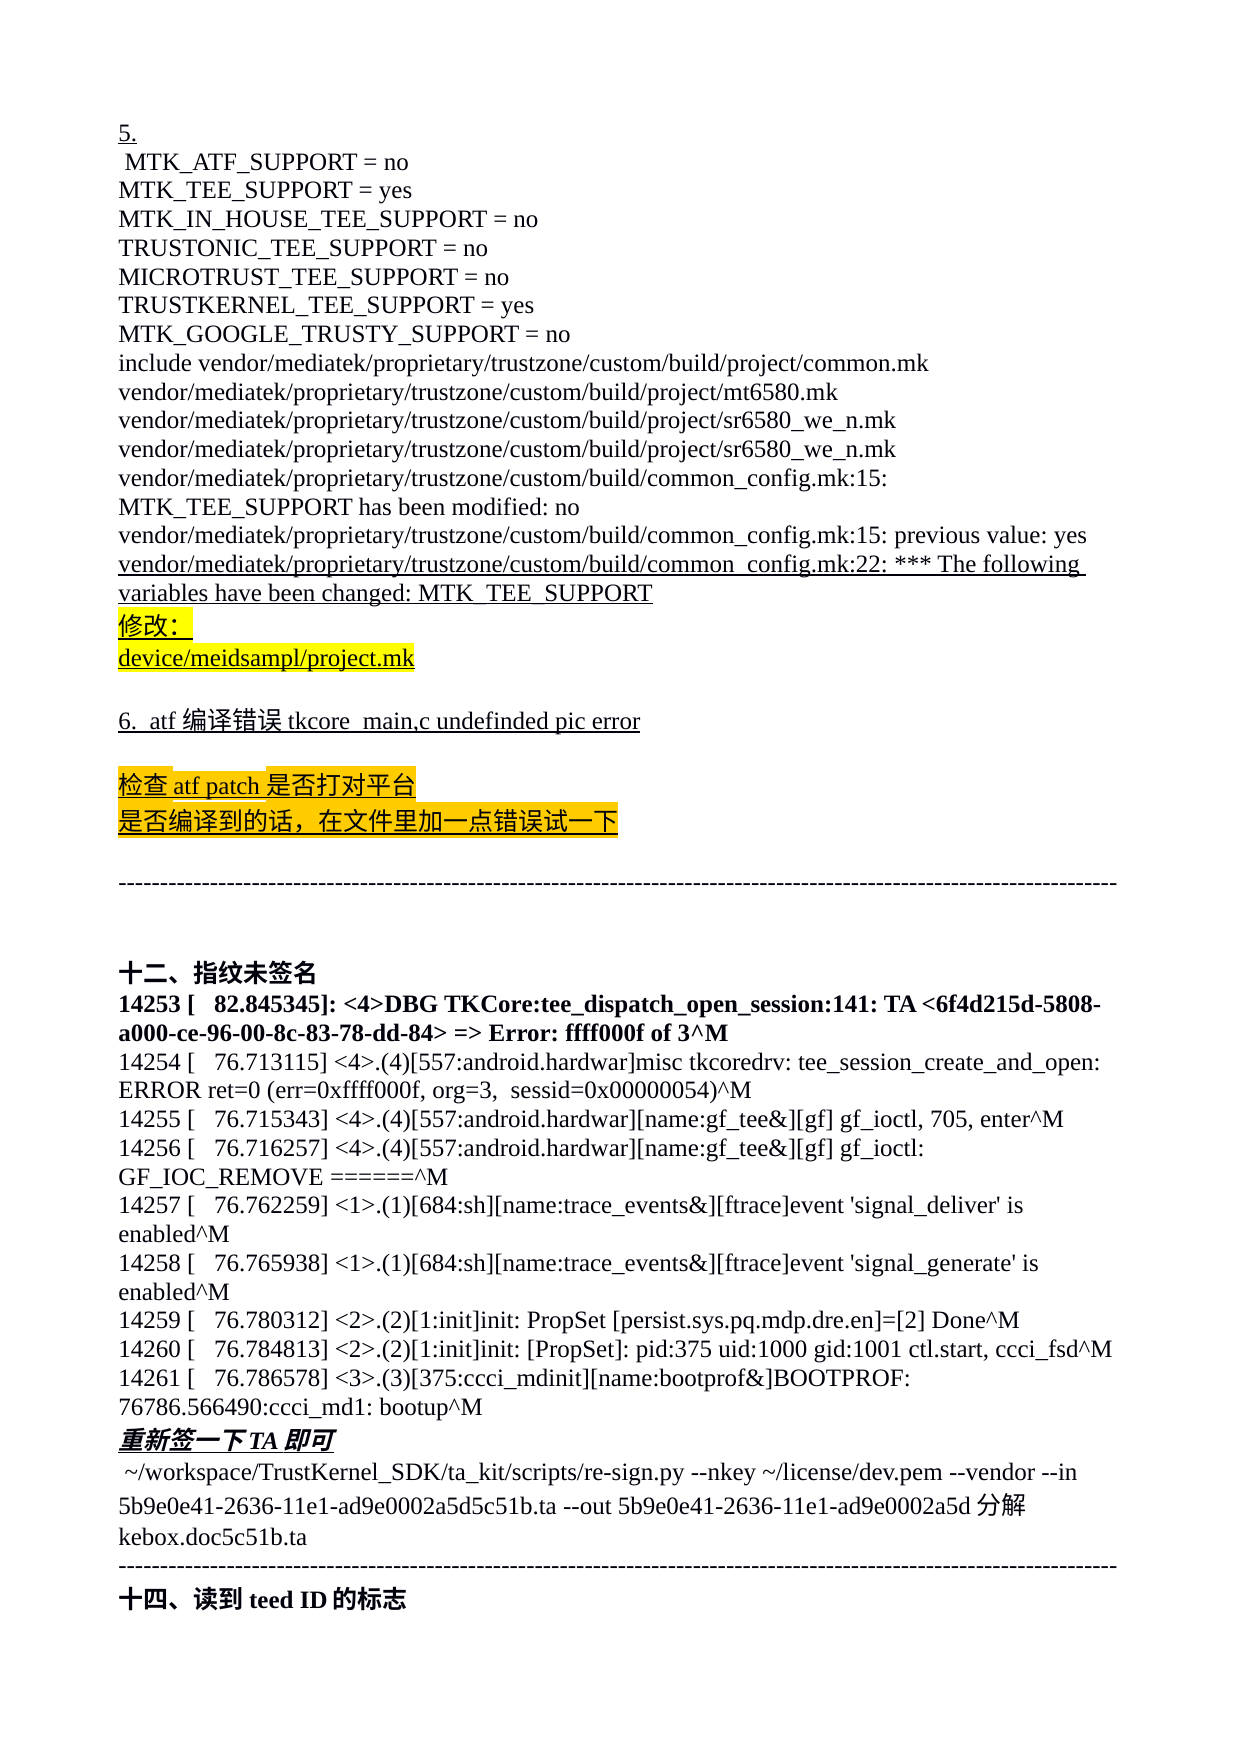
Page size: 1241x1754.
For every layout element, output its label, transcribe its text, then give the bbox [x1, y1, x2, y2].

text vendor/mediatek/proprietary/trustzone/custom/build/common_config.mk:15: MTK_TEE_SUPPORT has been modified: no [118, 463, 1122, 521]
text MICROTRUST_TEE_SUPPORT = no [118, 262, 1122, 291]
text 十二、指纹未签名 14253 [ 82.845345]: <4>DBG TKCore:tee_dispatch_open_session:141: TA <6f4d215d-5808-a000-ce-96-00-8c-83-78-dd-84> => Error: ffff000f of 3^M [118, 953, 1122, 1047]
text 76786.566490:ccci_md1: bootup^M [118, 1392, 1122, 1421]
text TRUSTKERNEL_TEE_SUPPORT = yes [118, 291, 1122, 319]
text MTK_TEE_SUPPORT = yes [118, 176, 1122, 204]
text ------------------------------------------------------------------------------------------------------------------------ [118, 867, 1122, 896]
text 14254 [ 76.713115] <4>.(4)[557:android.hardwar]misc tkcoredrv: tee_session_create_and_open: ERROR ret=0 (err=0xffff000f, org=3, sessid=0x00000054)^M [118, 1047, 1122, 1104]
text 检查atf patch 是否打对平台 [118, 766, 1122, 802]
text 14260 [ 76.784813] <2>.(2)[1:init]init: [PropSet]: pid:375 uid:1000 gid:1001 ctl.start, ccci_fsd^M [118, 1334, 1122, 1363]
text 5. [118, 118, 1122, 147]
text 是否编译到的话，在文件里加一点错误试一下 [118, 802, 1122, 838]
text 14258 [ 76.765938] <1>.(1)[684:sh][name:trace_events&][ftrace]event 'signal_generate' is enabled^M [118, 1248, 1122, 1306]
text vendor/mediatek/proprietary/trustzone/custom/build/common_config.mk:15: previous value: yes [118, 521, 1122, 549]
text MTK_IN_HOUSE_TEE_SUPPORT = no [118, 204, 1122, 233]
text ------------------------------------------------------------------------------------------------------------------------ [118, 1551, 1122, 1579]
text vendor/mediatek/proprietary/trustzone/custom/build/common_config.mk:22: *** The following variables have been changed: MTK_TEE_SUPPORT [118, 549, 1122, 607]
text 14255 [ 76.715343] <4>.(4)[557:android.hardwar][name:gf_tee&][gf] gf_ioctl, 705, enter^M [118, 1104, 1122, 1133]
text TRUSTONIC_TEE_SUPPORT = no [118, 233, 1122, 262]
text ~/workspace/TrustKernel_SDK/ta_kit/scripts/re-sign.py --nkey ~/license/dev.pem --vendor --in 5b9e0e41-2636-11e1-ad9e0002a5d5c51b.ta --out 5b9e0e41-2636-11e1-ad9e0002a5d分解kebox.doc5c51b.ta [118, 1457, 1122, 1551]
text 14257 [ 76.762259] <1>.(1)[684:sh][name:trace_events&][ftrace]event 'signal_deliver' is enabled^M [118, 1191, 1122, 1248]
text device/meidsampl/project.mk [118, 643, 1122, 672]
text 修改： [118, 607, 1122, 643]
text 十四、读到 teed ID的标志 [118, 1579, 1122, 1616]
text 重新签一下TA即可 [118, 1421, 1122, 1457]
text 14259 [ 76.780312] <2>.(2)[1:init]init: PropSet [persist.sys.pq.mdp.dre.en]=[2] Done^M [118, 1306, 1122, 1334]
text 14261 [ 76.786578] <3>.(3)[375:ccci_mdinit][name:bootprof&]BOOTPROF: [118, 1363, 1122, 1392]
text MTK_GOOGLE_TRUSTY_SUPPORT = no [118, 319, 1122, 348]
text 14256 [ 76.716257] <4>.(4)[557:android.hardwar][name:gf_tee&][gf] gf_ioctl: GF_IOC_REMOVE ======^M [118, 1133, 1122, 1191]
text include vendor/mediatek/proprietary/trustzone/custom/build/project/common.mk vendor/mediatek/proprietary/trustzone/custom/build/project/mt6580.mk vendor/mediatek/proprietary/trustzone/custom/build/project/sr6580_we_n.mk vendor/mediatek/proprietary/trustzone/custom/build/project/sr6580_we_n.mk [118, 348, 1122, 463]
text 6. atf 编译错误 tkcore_main,c undefinded pic error [118, 701, 1122, 737]
text MTK_ATF_SUPPORT = no [118, 147, 1122, 176]
